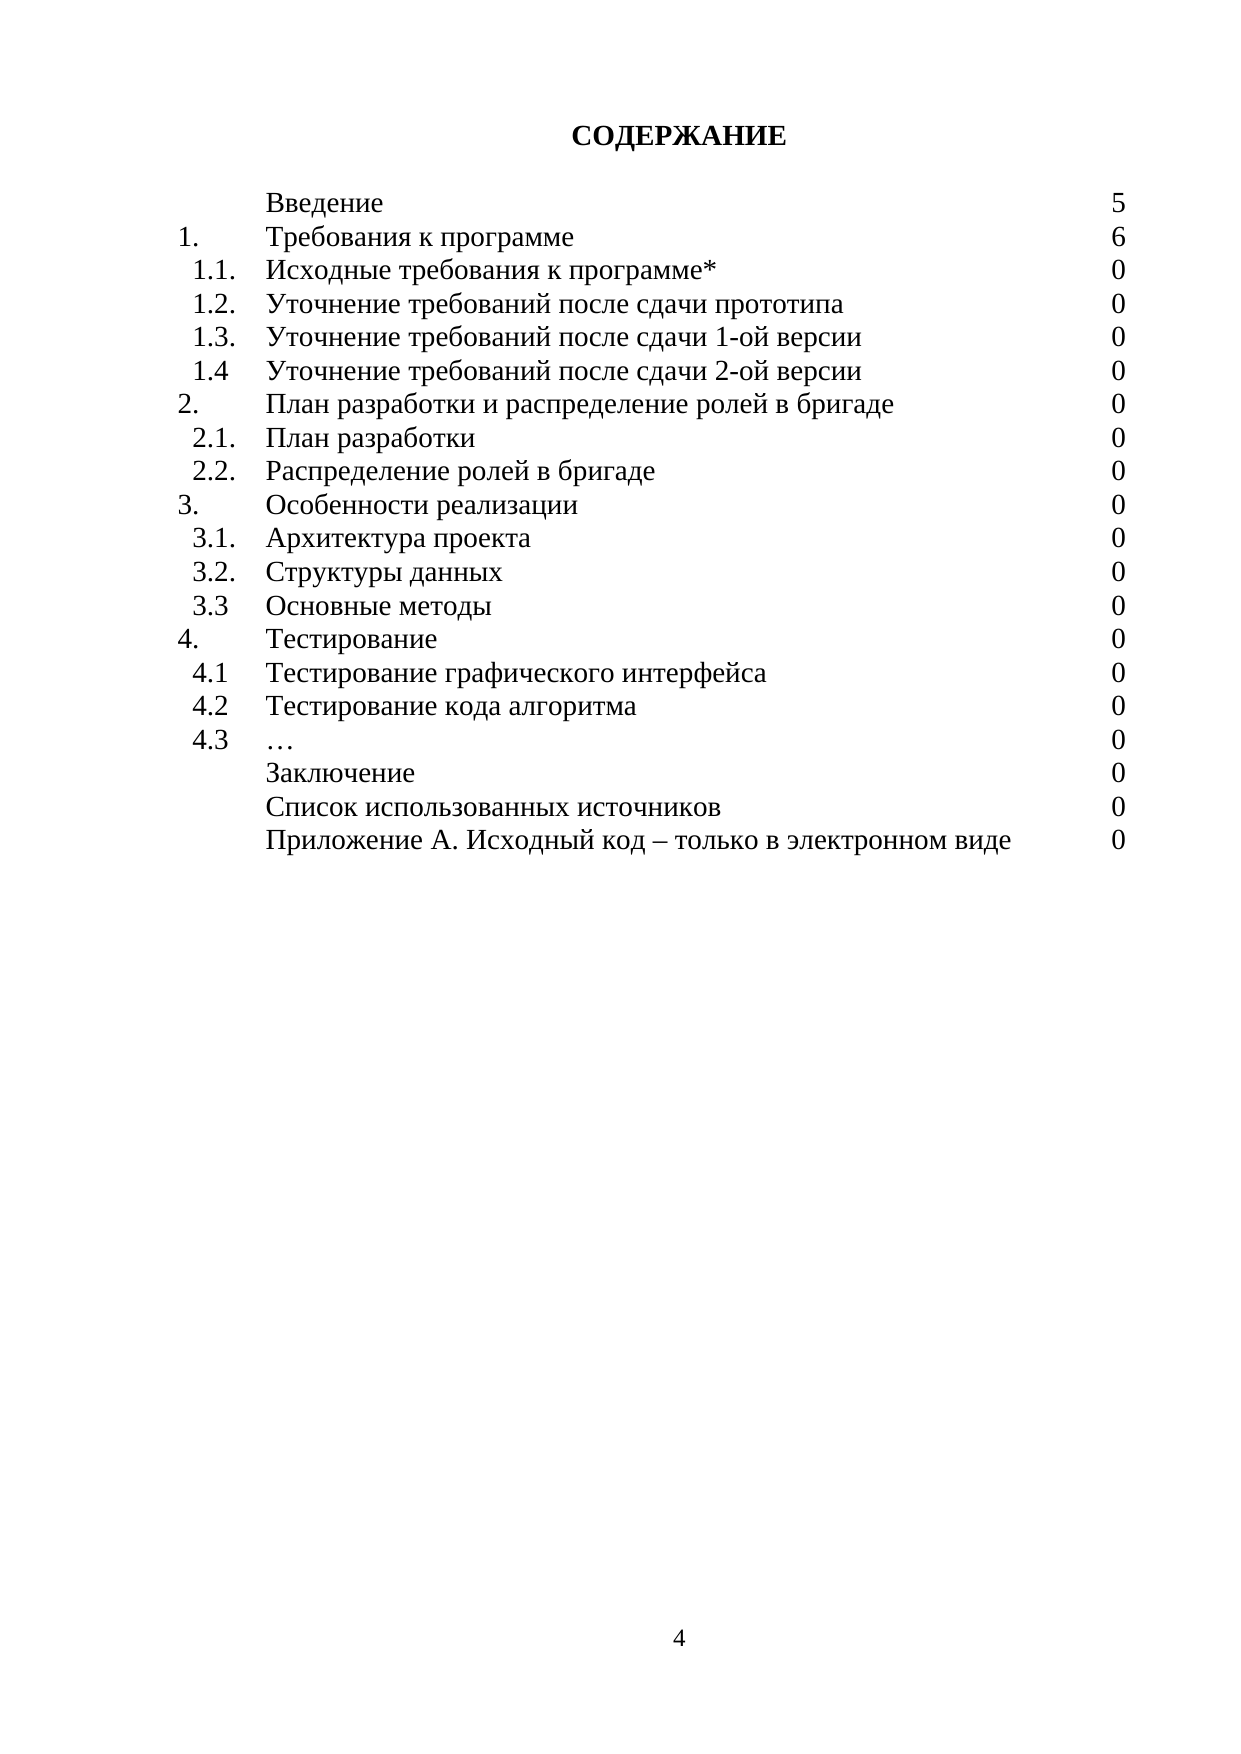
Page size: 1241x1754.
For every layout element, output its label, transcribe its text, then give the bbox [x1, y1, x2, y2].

table_cell 3.1. [166, 521, 254, 554]
table_cell Тестирование кода алгоритма [254, 688, 1066, 722]
table_cell … [254, 722, 1066, 755]
table_cell 0 [1066, 286, 1170, 319]
table_cell 0 [1066, 588, 1170, 621]
table_cell 6 [1066, 219, 1170, 252]
table_cell 0 [1066, 789, 1170, 822]
table_cell 0 [1066, 722, 1170, 755]
table_cell 0 [1066, 252, 1170, 286]
table_cell [166, 823, 254, 856]
table_cell [166, 755, 254, 789]
table_cell Архитектура проекта [254, 521, 1066, 554]
table_cell 0 [1066, 755, 1170, 789]
table_cell 1. [166, 219, 254, 252]
table_cell 4. [166, 621, 254, 655]
table_cell 0 [1066, 655, 1170, 688]
table_header Введение [254, 185, 1066, 219]
table_cell 0 [1066, 386, 1170, 420]
table_cell 3. [166, 487, 254, 521]
table_cell План разработки [254, 420, 1066, 453]
table_cell Тестирование [254, 621, 1066, 655]
table_cell 0 [1066, 688, 1170, 722]
table_cell 1.1. [166, 252, 254, 286]
table_cell Уточнение требований после сдачи 1-ой версии Уточнение требований после сдачи 2-ой версии [254, 319, 1066, 386]
table_header 5 [1066, 185, 1170, 219]
table_cell Уточнение требований после сдачи прототипа [254, 286, 1066, 319]
table_cell Особенности реализации [254, 487, 1066, 521]
table_cell 2.1. [166, 420, 254, 453]
table_cell Исходные требования к программе* [254, 252, 1066, 286]
table_cell 0 [1066, 554, 1170, 588]
table_cell Список использованных источников [254, 789, 1066, 822]
table_cell Заключение [254, 755, 1066, 789]
table_header [166, 185, 254, 219]
table_cell 3.3 [166, 588, 254, 621]
table_cell 4.1 [166, 655, 254, 688]
table_cell Структуры данных [254, 554, 1066, 588]
table_cell [166, 789, 254, 822]
table_cell 4.2 [166, 688, 254, 722]
table_cell 0 [1066, 621, 1170, 655]
table_cell 3.2. [166, 554, 254, 588]
table_cell 1.2. [166, 286, 254, 319]
table_cell 0 [1066, 487, 1170, 521]
table_cell 0 [1066, 823, 1170, 856]
table_cell 0 [1066, 454, 1170, 487]
table_cell 2. [166, 386, 254, 420]
table_cell Распределение ролей в бригаде [254, 454, 1066, 487]
table_cell 4.3 [166, 722, 254, 755]
table_cell 0 [1066, 420, 1170, 453]
table_cell План разработки и распределение ролей в бригаде [254, 386, 1066, 420]
table_cell 0 [1066, 521, 1170, 554]
table_cell Тестирование графического интерфейса [254, 655, 1066, 688]
table_cell 0 0 [1066, 319, 1170, 386]
table_cell 2.2. [166, 454, 254, 487]
table_cell 1.3. 1.4 [166, 319, 254, 386]
table_cell Требования к программе [254, 219, 1066, 252]
table_cell Приложение А. Исходный код – только в электронном виде [254, 823, 1066, 856]
text содержание [177, 118, 1181, 152]
table_cell Основные методы [254, 588, 1066, 621]
